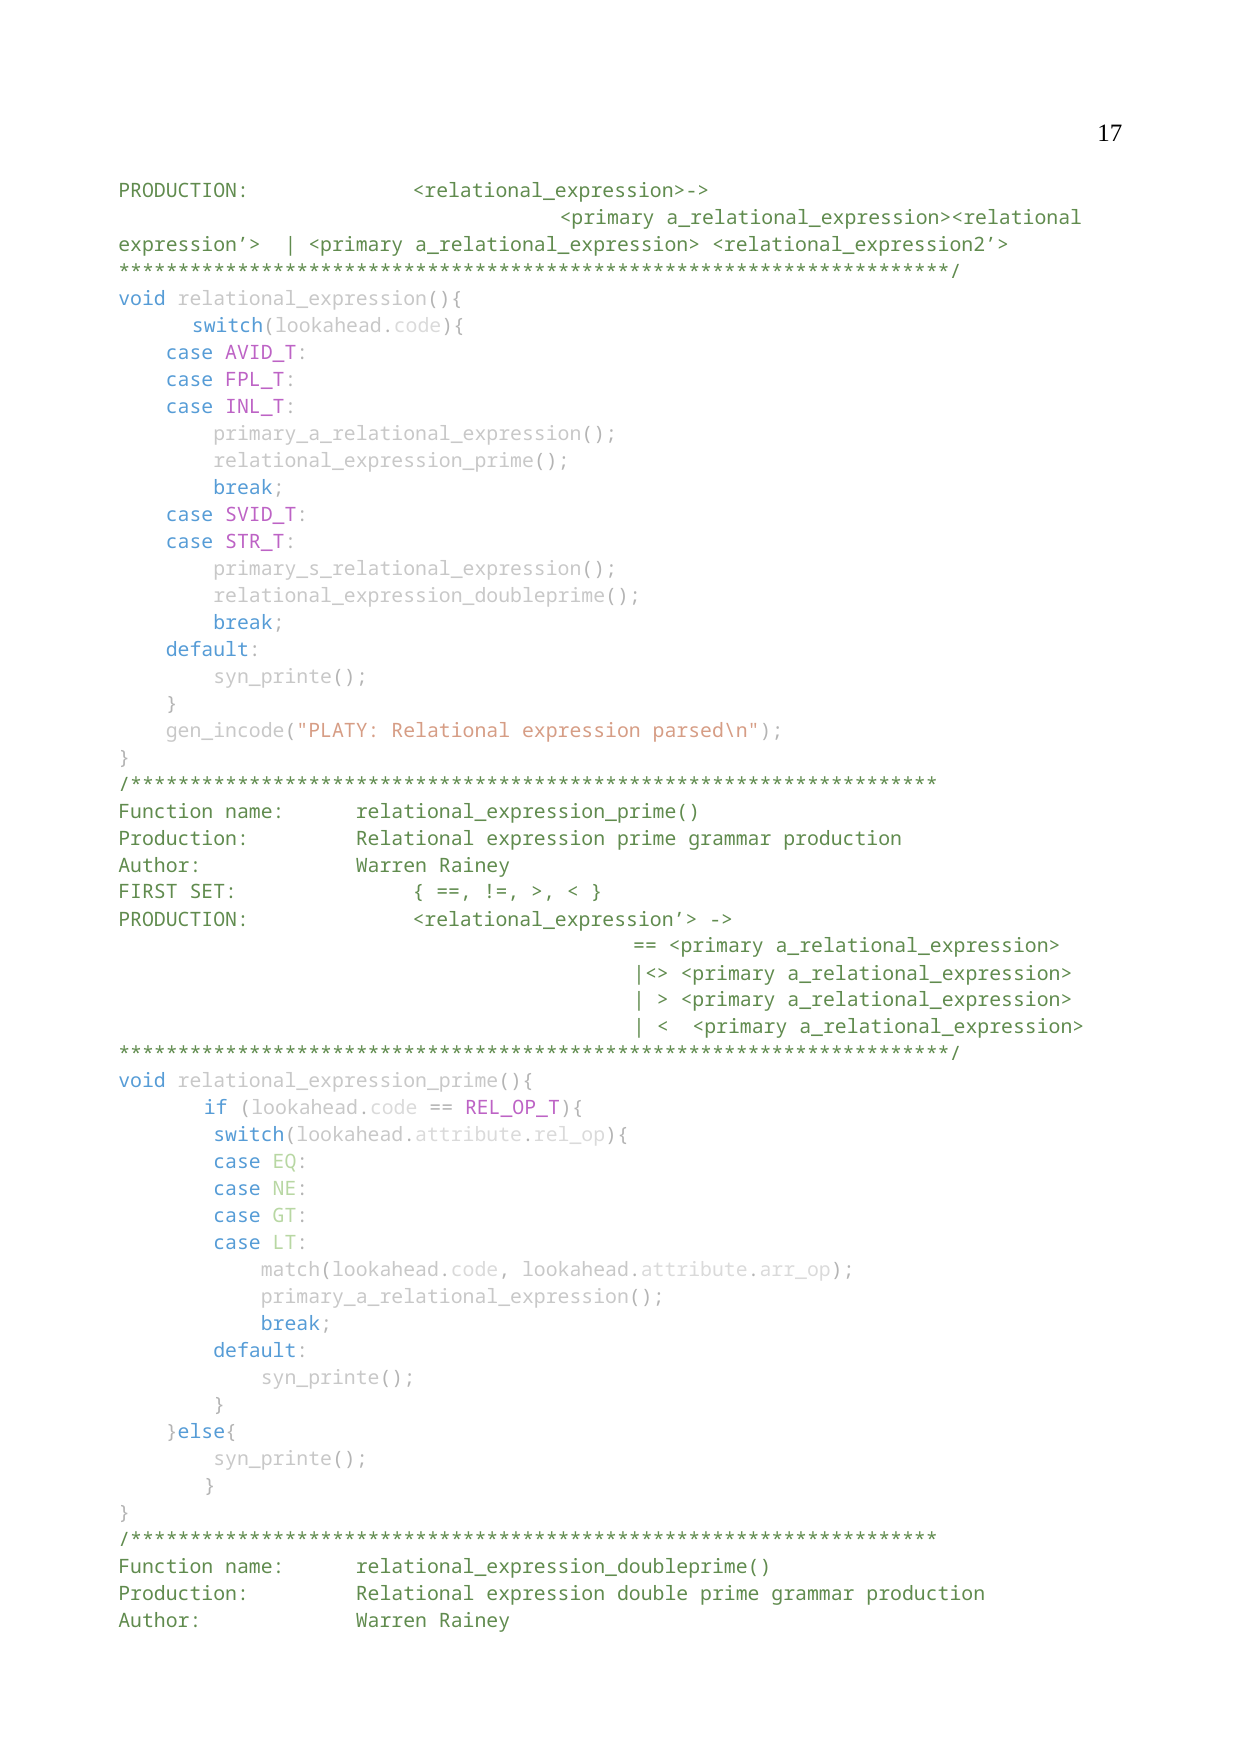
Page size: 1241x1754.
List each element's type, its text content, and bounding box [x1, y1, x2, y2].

text Function name: relational_expression_prime() [118, 797, 1122, 824]
text PRODUCTION: <relational_expression’> -> [118, 905, 1122, 932]
text primary_s_relational_expression(); [118, 554, 1122, 581]
text match(lookahead.code, lookahead.attribute.arr_op); [118, 1256, 1122, 1282]
text **********************************************************************/ [118, 257, 1122, 284]
text | > <primary a_relational_expression> [118, 986, 1122, 1013]
text case STR_T: [118, 527, 1122, 554]
text case SVID_T: [118, 500, 1122, 527]
text void relational_expression(){ [118, 284, 1122, 311]
text gen_incode("PLATY: Relational expression parsed\n"); [118, 716, 1122, 743]
text relational_expression_doubleprime(); [118, 581, 1122, 608]
text Production: Relational expression double prime grammar production [118, 1579, 1122, 1606]
text primary_a_relational_expression(); [118, 419, 1122, 446]
text if (lookahead.code == REL_OP_T){ [118, 1094, 1122, 1121]
text break; [118, 608, 1122, 635]
text break; [118, 1309, 1122, 1336]
text switch(lookahead.attribute.rel_op){ [118, 1121, 1122, 1148]
text } [118, 1390, 1122, 1417]
text syn_printe(); [118, 662, 1122, 689]
text case NE: [118, 1174, 1122, 1202]
text case INL_T: [118, 392, 1122, 419]
text /******************************************************************** [118, 1525, 1122, 1552]
text FIRST SET: { ==, !=, >, < } [118, 878, 1122, 905]
text break; [118, 473, 1122, 500]
text case LT: [118, 1228, 1122, 1256]
text syn_printe(); [118, 1363, 1122, 1390]
text } [118, 1471, 1122, 1498]
text case FPL_T: [118, 365, 1122, 392]
text PRODUCTION: <relational_expression>-> [118, 176, 1122, 203]
text case EQ: [118, 1148, 1122, 1174]
text void relational_expression_prime(){ [118, 1067, 1122, 1094]
text Author: Warren Rainey [118, 851, 1122, 878]
text == <primary a_relational_expression> [118, 932, 1122, 959]
text } [118, 1498, 1122, 1525]
text default: [118, 1336, 1122, 1363]
text Author: Warren Rainey [118, 1606, 1122, 1633]
text **********************************************************************/ [118, 1040, 1122, 1067]
text } [118, 689, 1122, 716]
text syn_printe(); [118, 1444, 1122, 1471]
text } [118, 743, 1122, 770]
text |<> <primary a_relational_expression> [118, 959, 1122, 986]
text | < <primary a_relational_expression> [118, 1013, 1122, 1040]
text primary_a_relational_expression(); [118, 1282, 1122, 1309]
text default: [118, 635, 1122, 662]
text relational_expression_prime(); [118, 446, 1122, 473]
text }else{ [118, 1417, 1122, 1444]
text Production: Relational expression prime grammar production [118, 824, 1122, 851]
text <primary a_relational_expression><relational expression’> | <primary a_relational_expression> <relational_expression2’> [118, 203, 1122, 257]
text case AVID_T: [118, 338, 1122, 365]
text switch(lookahead.code){ [118, 311, 1122, 338]
text case GT: [118, 1202, 1122, 1228]
text Function name: relational_expression_doubleprime() [118, 1552, 1122, 1579]
text /******************************************************************** [118, 770, 1122, 797]
